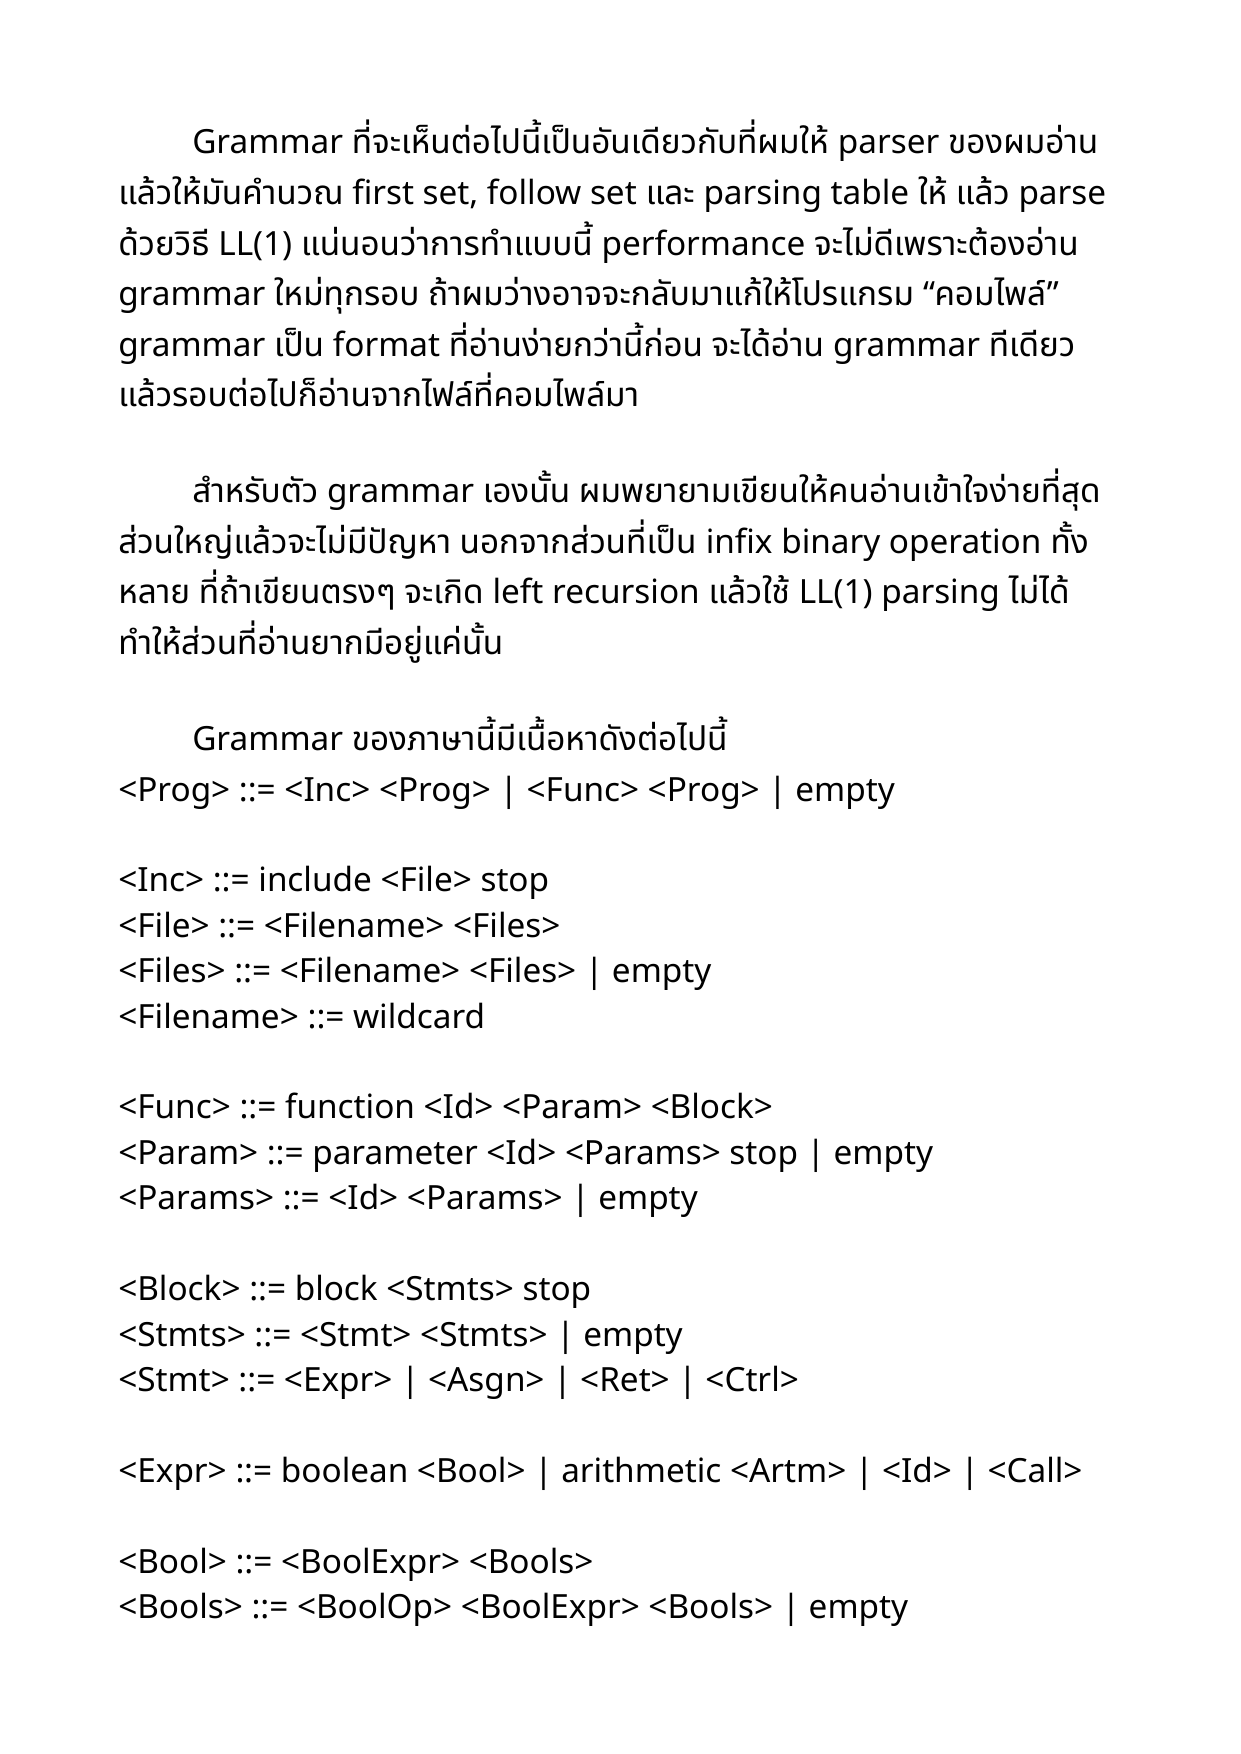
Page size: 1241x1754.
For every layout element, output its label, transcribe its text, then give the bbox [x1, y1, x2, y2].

text <Filename> ::= wildcard [118, 992, 1122, 1038]
text <Expr> ::= boolean <Bool> | arithmetic <Artm> | <Id> | <Call> [118, 1447, 1122, 1492]
text <Params> ::= <Id> <Params> | empty [118, 1174, 1122, 1219]
text <Bool> ::= <BoolExpr> <Bools> [118, 1537, 1122, 1583]
text <Param> ::= parameter <Id> <Params> stop | empty [118, 1129, 1122, 1174]
text <Stmts> ::= <Stmt> <Stmts> | empty [118, 1310, 1122, 1356]
text <Prog> ::= <Inc> <Prog> | <Func> <Prog> | empty [118, 765, 1122, 811]
text <Stmt> ::= <Expr> | <Asgn> | <Ret> | <Ctrl> [118, 1356, 1122, 1401]
text <Files> ::= <Filename> <Files> | empty [118, 947, 1122, 992]
text Grammar ที่จะเห็นต่อไปนี้เป็นอันเดียวกับที่ผมให้ parser ของผมอ่าน แล้วให้มันคำนวณ first set, follow set และ parsing table ให้ แล้ว parse ด้วยวิธี LL(1) แน่นอนว่าการทำแบบนี้ performance จะไม่ดีเพราะต้องอ่าน grammar ใหม่ทุกรอบ ถ้าผมว่างอาจจะกลับมาแก้ให้โปรแกรม “คอมไพล์” grammar เป็น format ที่อ่านง่ายกว่านี้ก่อน จะได้อ่าน grammar ทีเดียว แล้วรอบต่อไปก็อ่านจากไฟล์ที่คอมไพล์มา [118, 118, 1122, 422]
text <File> ::= <Filename> <Files> [118, 902, 1122, 947]
text Grammar ของภาษานี้มีเนื้อหาดังต่อไปนี้ [118, 715, 1122, 765]
text <Inc> ::= include <File> stop [118, 856, 1122, 902]
text <Bools> ::= <BoolOp> <BoolExpr> <Bools> | empty [118, 1583, 1122, 1628]
text <Block> ::= block <Stmts> stop [118, 1265, 1122, 1310]
text <Func> ::= function <Id> <Param> <Block> [118, 1083, 1122, 1129]
text สำหรับตัว grammar เองนั้น ผมพยายามเขียนให้คนอ่านเข้าใจง่ายที่สุด ส่วนใหญ่แล้วจะไม่มีปัญหา นอกจากส่วนที่เป็น infix binary operation ทั้งหลาย ที่ถ้าเขียนตรงๆ จะเกิด left recursion แล้วใช้ LL(1) parsing ไม่ได้ ทำให้ส่วนที่อ่านยากมีอยู่แค่นั้น [118, 467, 1122, 669]
